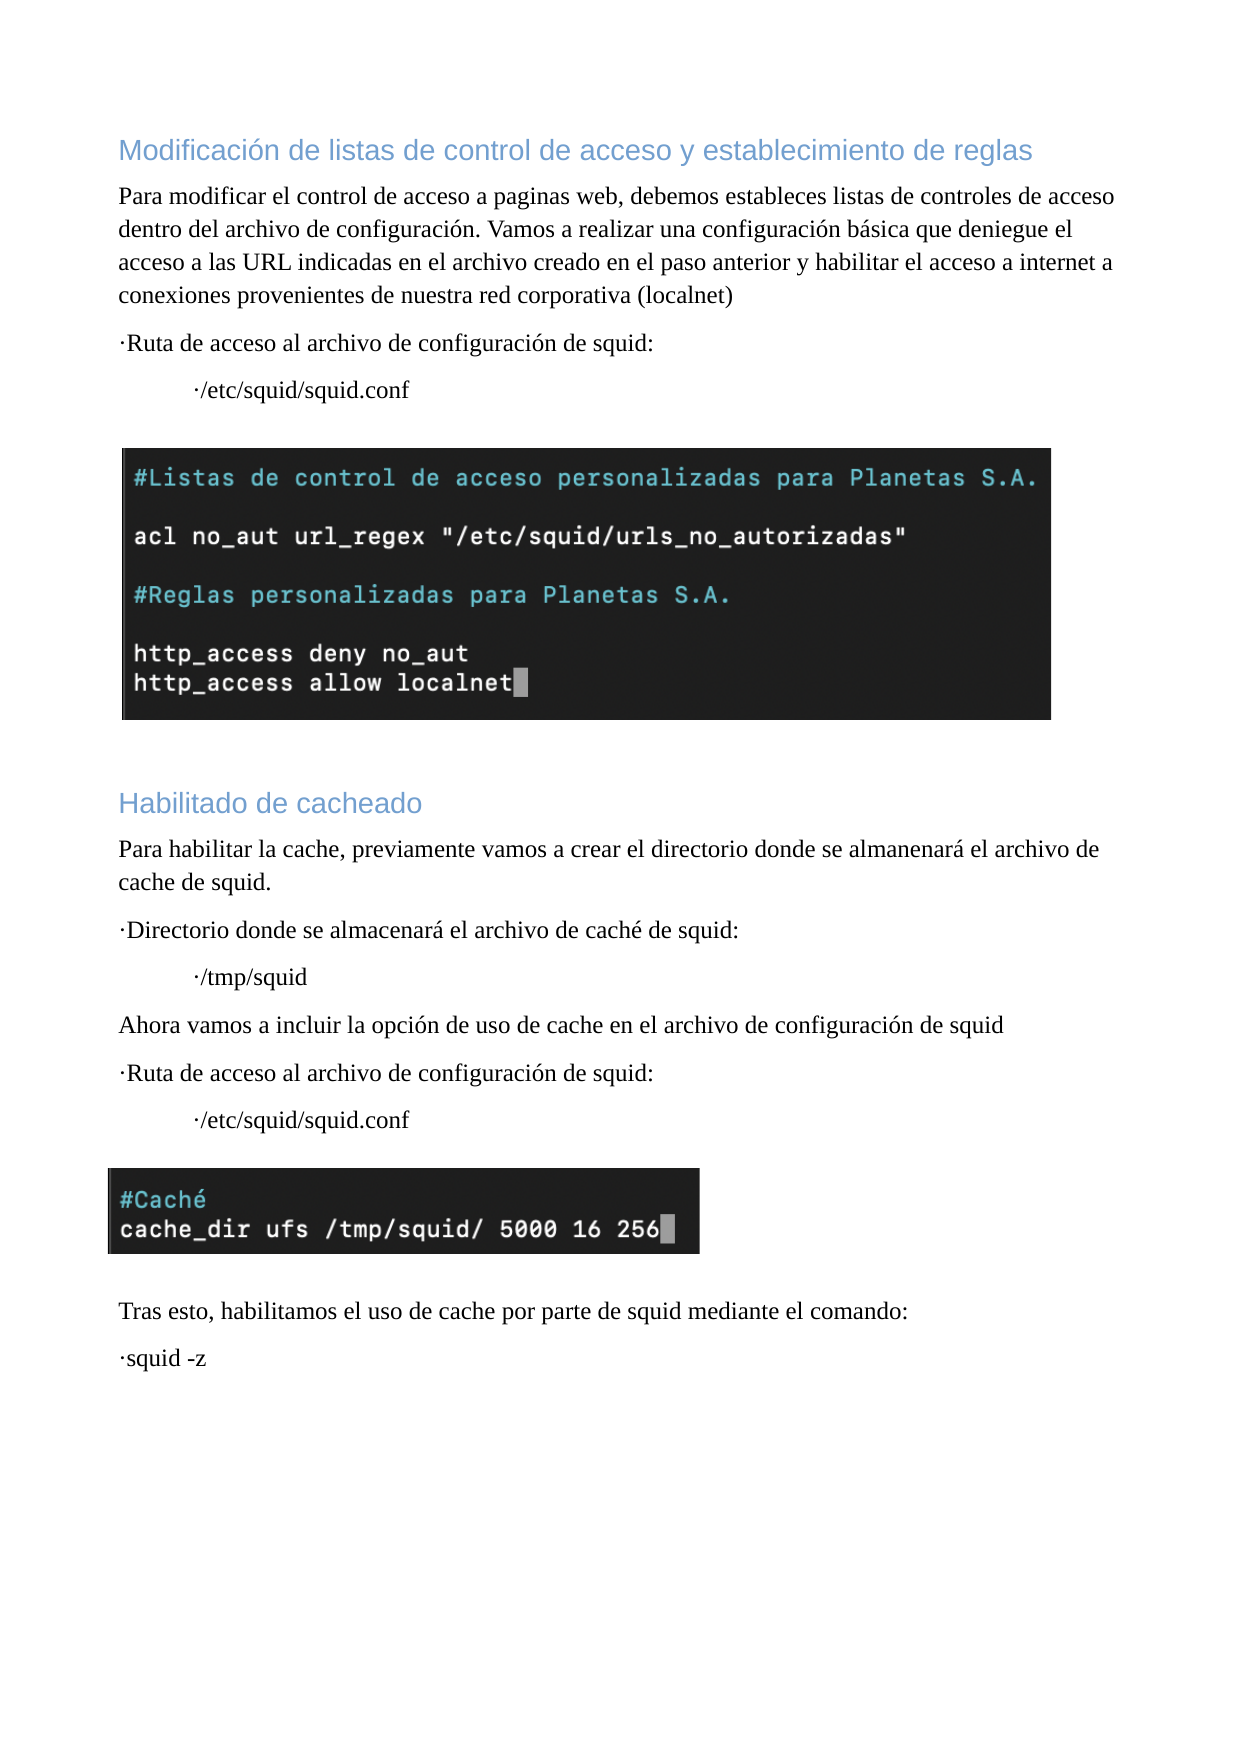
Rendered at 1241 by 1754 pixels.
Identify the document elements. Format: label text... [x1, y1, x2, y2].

picture [122, 448, 1052, 720]
text ·/tmp/squid [118, 962, 1122, 991]
text ·Ruta de acceso al archivo de configuración de squid: [118, 328, 1122, 357]
text ·squid -z [118, 1343, 1122, 1372]
subtitle Modificación de listas de control de acceso y establecimiento de reglas [118, 133, 1122, 166]
text Tras esto, habilitamos el uso de cache por parte de squid mediante el comando: [118, 1296, 1122, 1324]
text ·/etc/squid/squid.conf [118, 1105, 1122, 1134]
text Ahora vamos a incluir la opción de uso de cache en el archivo de configuración de squid [118, 1010, 1122, 1039]
text Para modificar el control de acceso a paginas web, debemos estableces listas de controles de acceso dentro del archivo de configuración. Vamos a realizar una configuración básica que deniegue el acceso a las URL indicadas en el archivo creado en el paso anterior y habilitar el acceso a internet a conexiones provenientes de nuestra red corporativa (localnet) [118, 181, 1122, 309]
text Para habilitar la cache, previamente vamos a crear el directorio donde se almanenará el archivo de cache de squid. [118, 834, 1122, 896]
text ·Directorio donde se almacenará el archivo de caché de squid: [118, 915, 1122, 944]
picture [107, 1168, 700, 1254]
text ·/etc/squid/squid.conf [118, 376, 1122, 404]
text ·Ruta de acceso al archivo de configuración de squid: [118, 1058, 1122, 1086]
subtitle Habilitado de cacheado [118, 786, 1122, 819]
